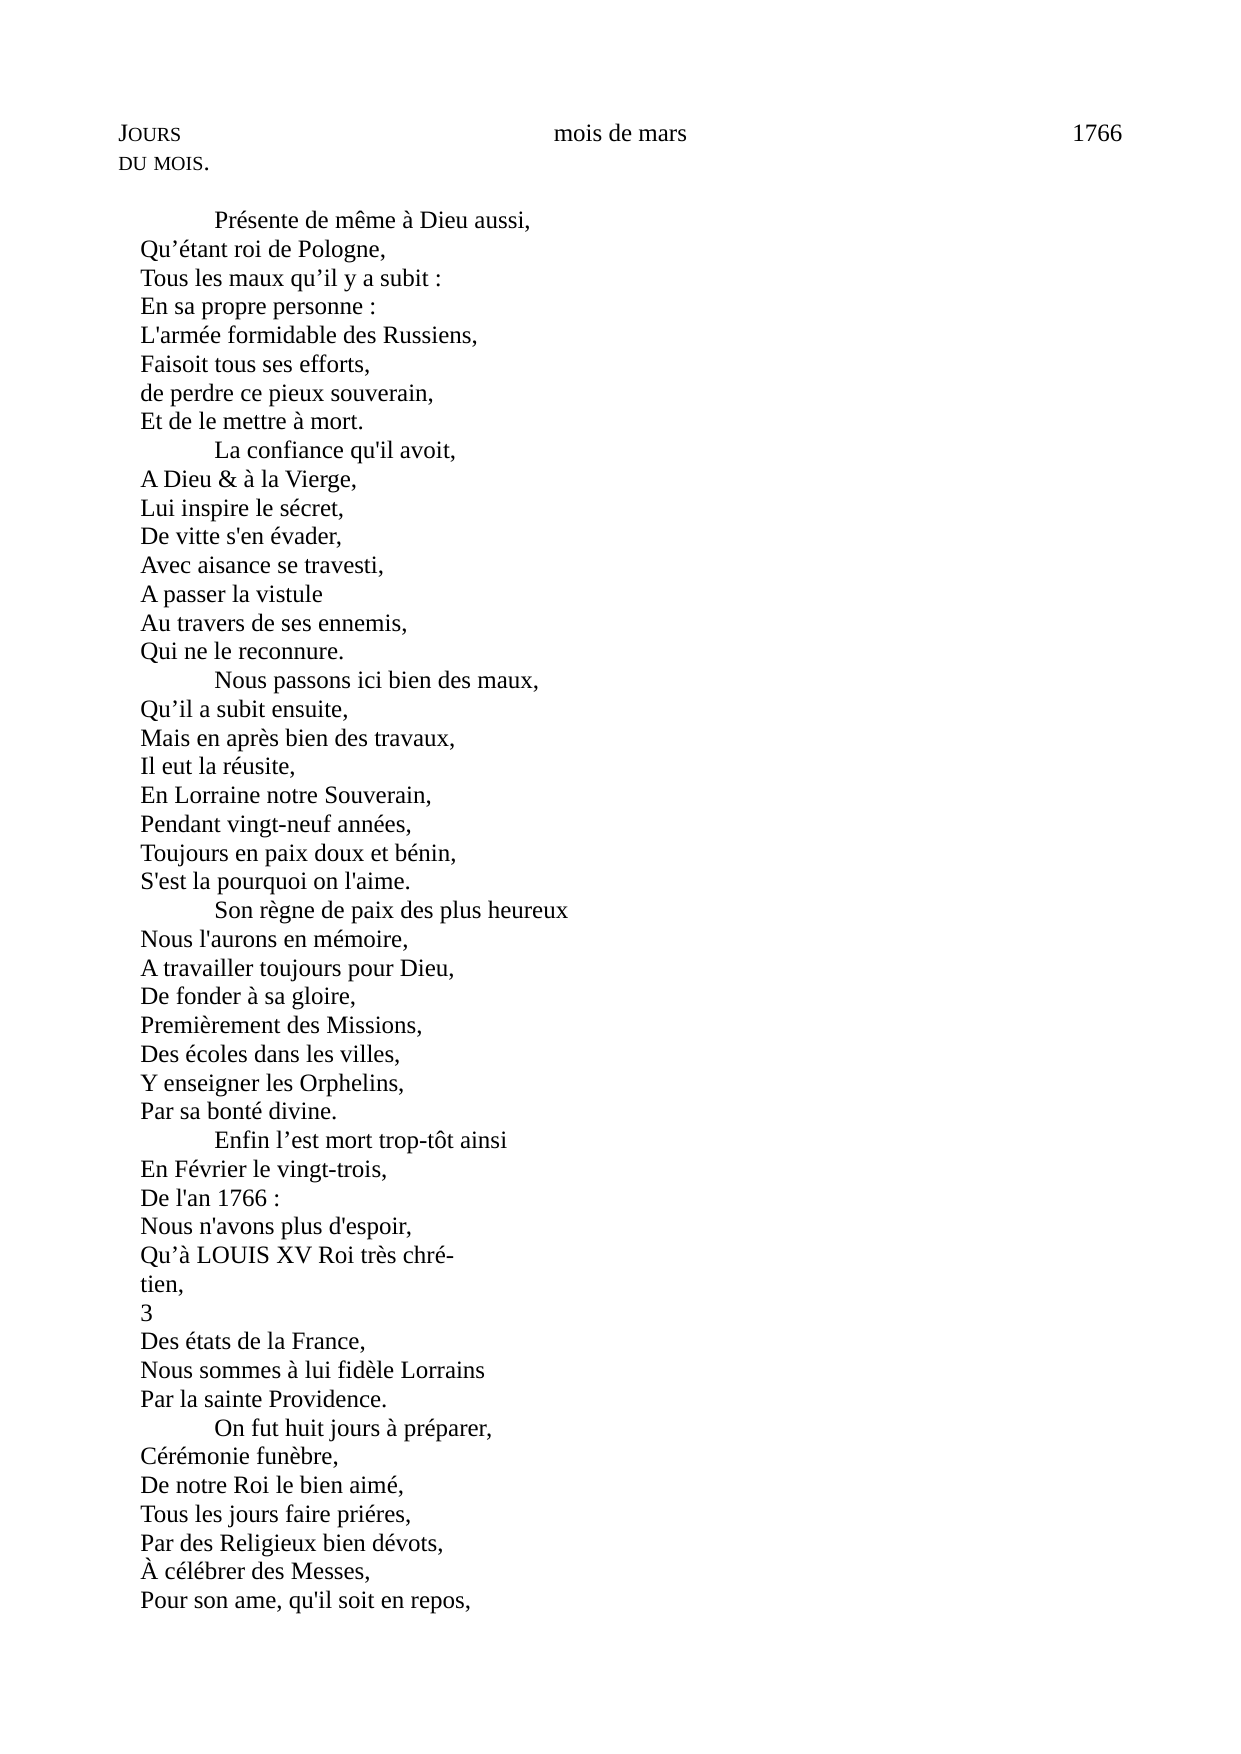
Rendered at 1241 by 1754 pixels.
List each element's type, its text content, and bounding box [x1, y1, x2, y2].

text Présente de même à Dieu aussi, Qu’étant roi de Pologne, Tous les maux qu’il y a subit : En sa propre personne : L'armée formidable des Russiens, Faisoit tous ses efforts, de perdre ce pieux souverain, [140, 205, 1122, 406]
text Enfin l’est mort trop-tôt ainsi En Février le vingt-trois, De l'an 1766 : Nous n'avons plus d'espoir, Qu’à LOUIS XV Roi très chré- tien, 3 Des états de la France, Nous sommes à lui fidèle Lorrains Par la sainte Providence. On fut huit jours à préparer, Cérémonie funèbre, De notre Roi le bien aimé, Tous les jours faire priéres, Par des Religieux bien dévots, À célébrer des Messes, Pour son ame, qu'il soit en repos, [140, 1125, 1122, 1614]
text Et de le mettre à mort. [140, 406, 1122, 435]
text La confiance qu'il avoit, A Dieu & à la Vierge, Lui inspire le sécret, De vitte s'en évader, Avec aisance se travesti, A passer la vistule Au travers de ses ennemis, Qui ne le reconnure. [140, 435, 1122, 665]
text Nous passons ici bien des maux, Qu’il a subit ensuite, Mais en après bien des travaux, Il eut la réusite, En Lorraine notre Souverain, Pendant vingt-neuf années, Toujours en paix doux et bénin, S'est la pourquoi on l'aime. [140, 665, 1122, 895]
text Son règne de paix des plus heureux Nous l'aurons en mémoire, A travailler toujours pour Dieu, De fonder à sa gloire, Premièrement des Missions, Des écoles dans les villes, Y enseigner les Orphelins, Par sa bonté divine. [140, 895, 1122, 1125]
